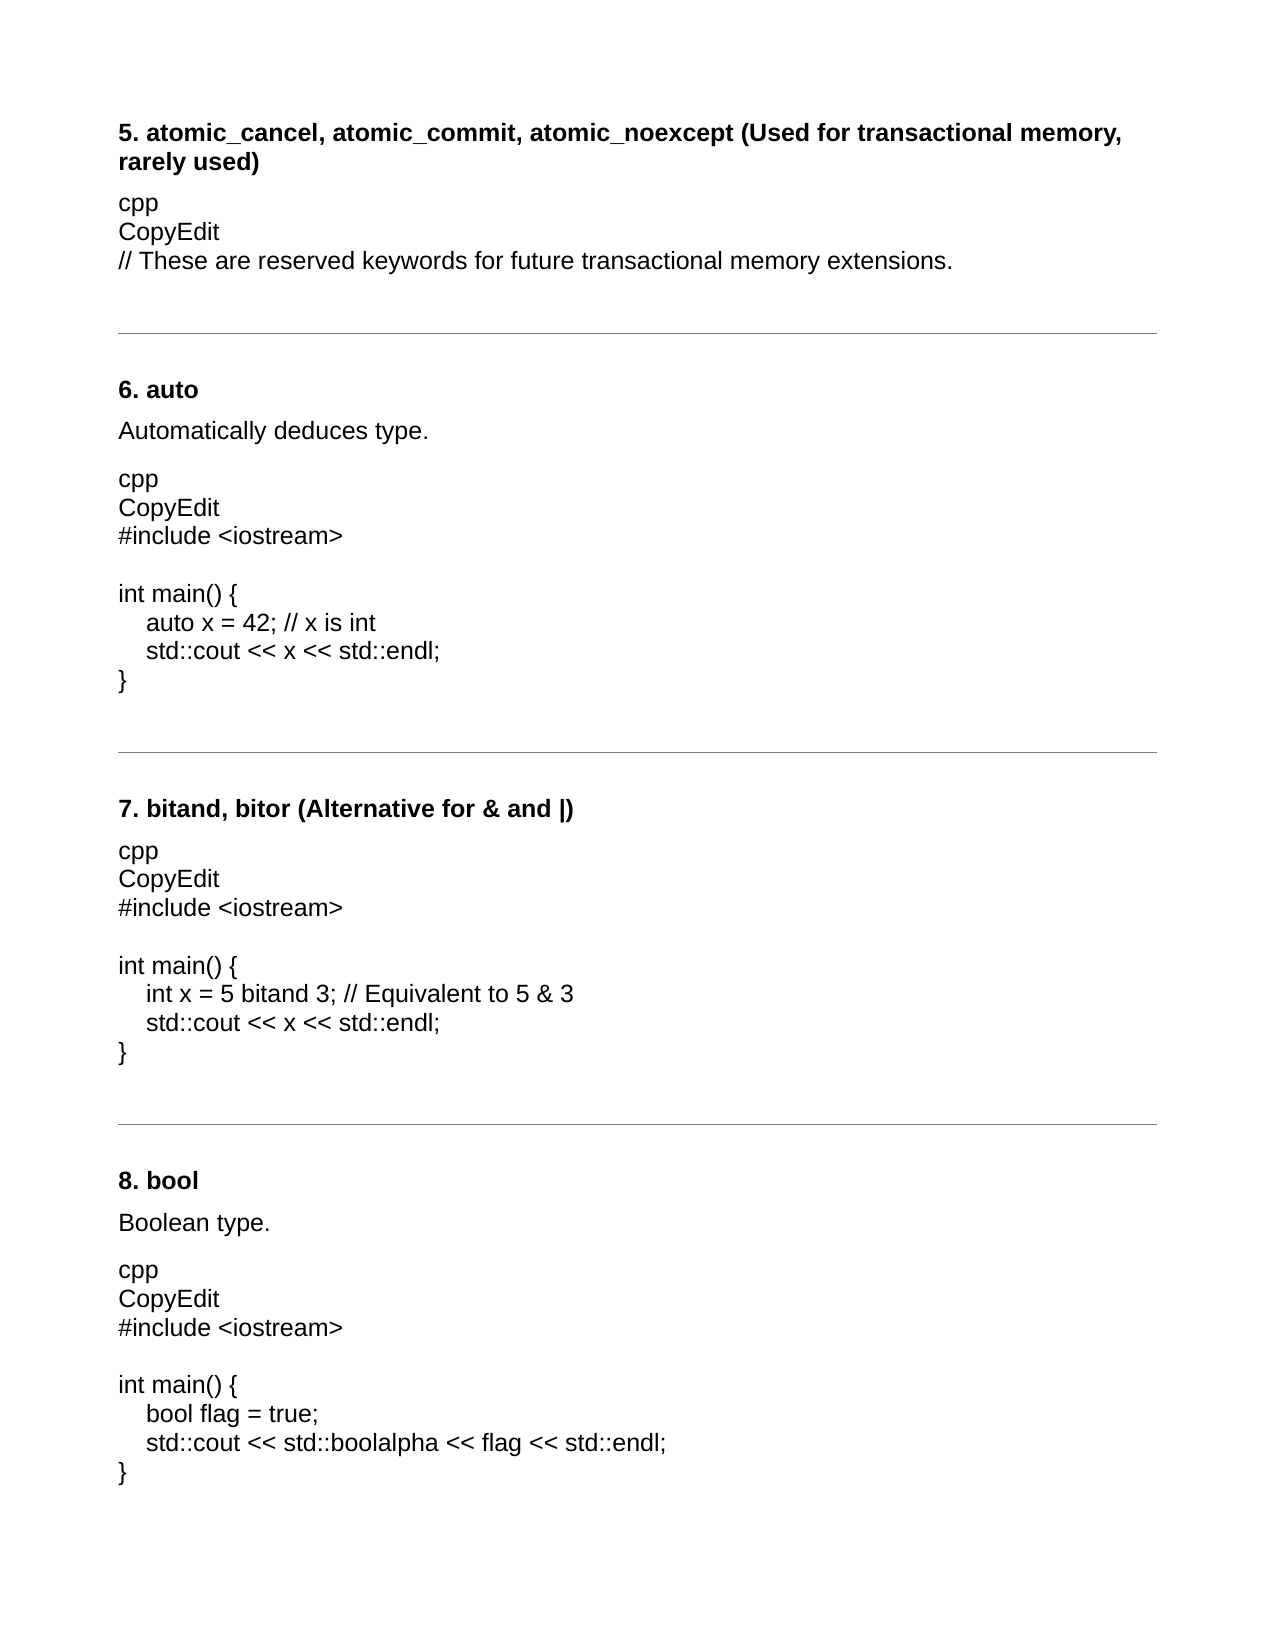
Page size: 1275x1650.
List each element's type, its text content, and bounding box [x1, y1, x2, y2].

subtitle 5. atomic_cancel, atomic_commit, atomic_noexcept (Used for transactional memory, rarely used) [118, 118, 1157, 176]
text Boolean type. [118, 1208, 1157, 1236]
text std::cout << x << std::endl; [118, 1008, 1157, 1037]
text } [118, 1037, 1157, 1066]
text cpp [118, 188, 1157, 217]
subtitle 7. bitand, bitor (Alternative for & and |) [118, 794, 1157, 823]
text auto x = 42; // x is int [118, 608, 1157, 636]
text cpp [118, 464, 1157, 493]
subtitle 8. bool [118, 1166, 1157, 1195]
text CopyEdit [118, 493, 1157, 521]
text CopyEdit [118, 1284, 1157, 1313]
text std::cout << x << std::endl; [118, 636, 1157, 665]
text int main() { [118, 1370, 1157, 1399]
text Automatically deduces type. [118, 416, 1157, 445]
text } [118, 1456, 1157, 1485]
text } [118, 665, 1157, 694]
text bool flag = true; [118, 1399, 1157, 1428]
text #include <iostream> [118, 893, 1157, 922]
text cpp [118, 1255, 1157, 1284]
text #include <iostream> [118, 1313, 1157, 1341]
subtitle 6. auto [118, 375, 1157, 404]
text int main() { [118, 951, 1157, 979]
text std::cout << std::boolalpha << flag << std::endl; [118, 1428, 1157, 1456]
text cpp [118, 836, 1157, 864]
text CopyEdit [118, 864, 1157, 893]
text #include <iostream> [118, 521, 1157, 550]
text // These are reserved keywords for future transactional memory extensions. [118, 246, 1157, 274]
text CopyEdit [118, 217, 1157, 246]
text int x = 5 bitand 3; // Equivalent to 5 & 3 [118, 979, 1157, 1008]
text int main() { [118, 579, 1157, 608]
